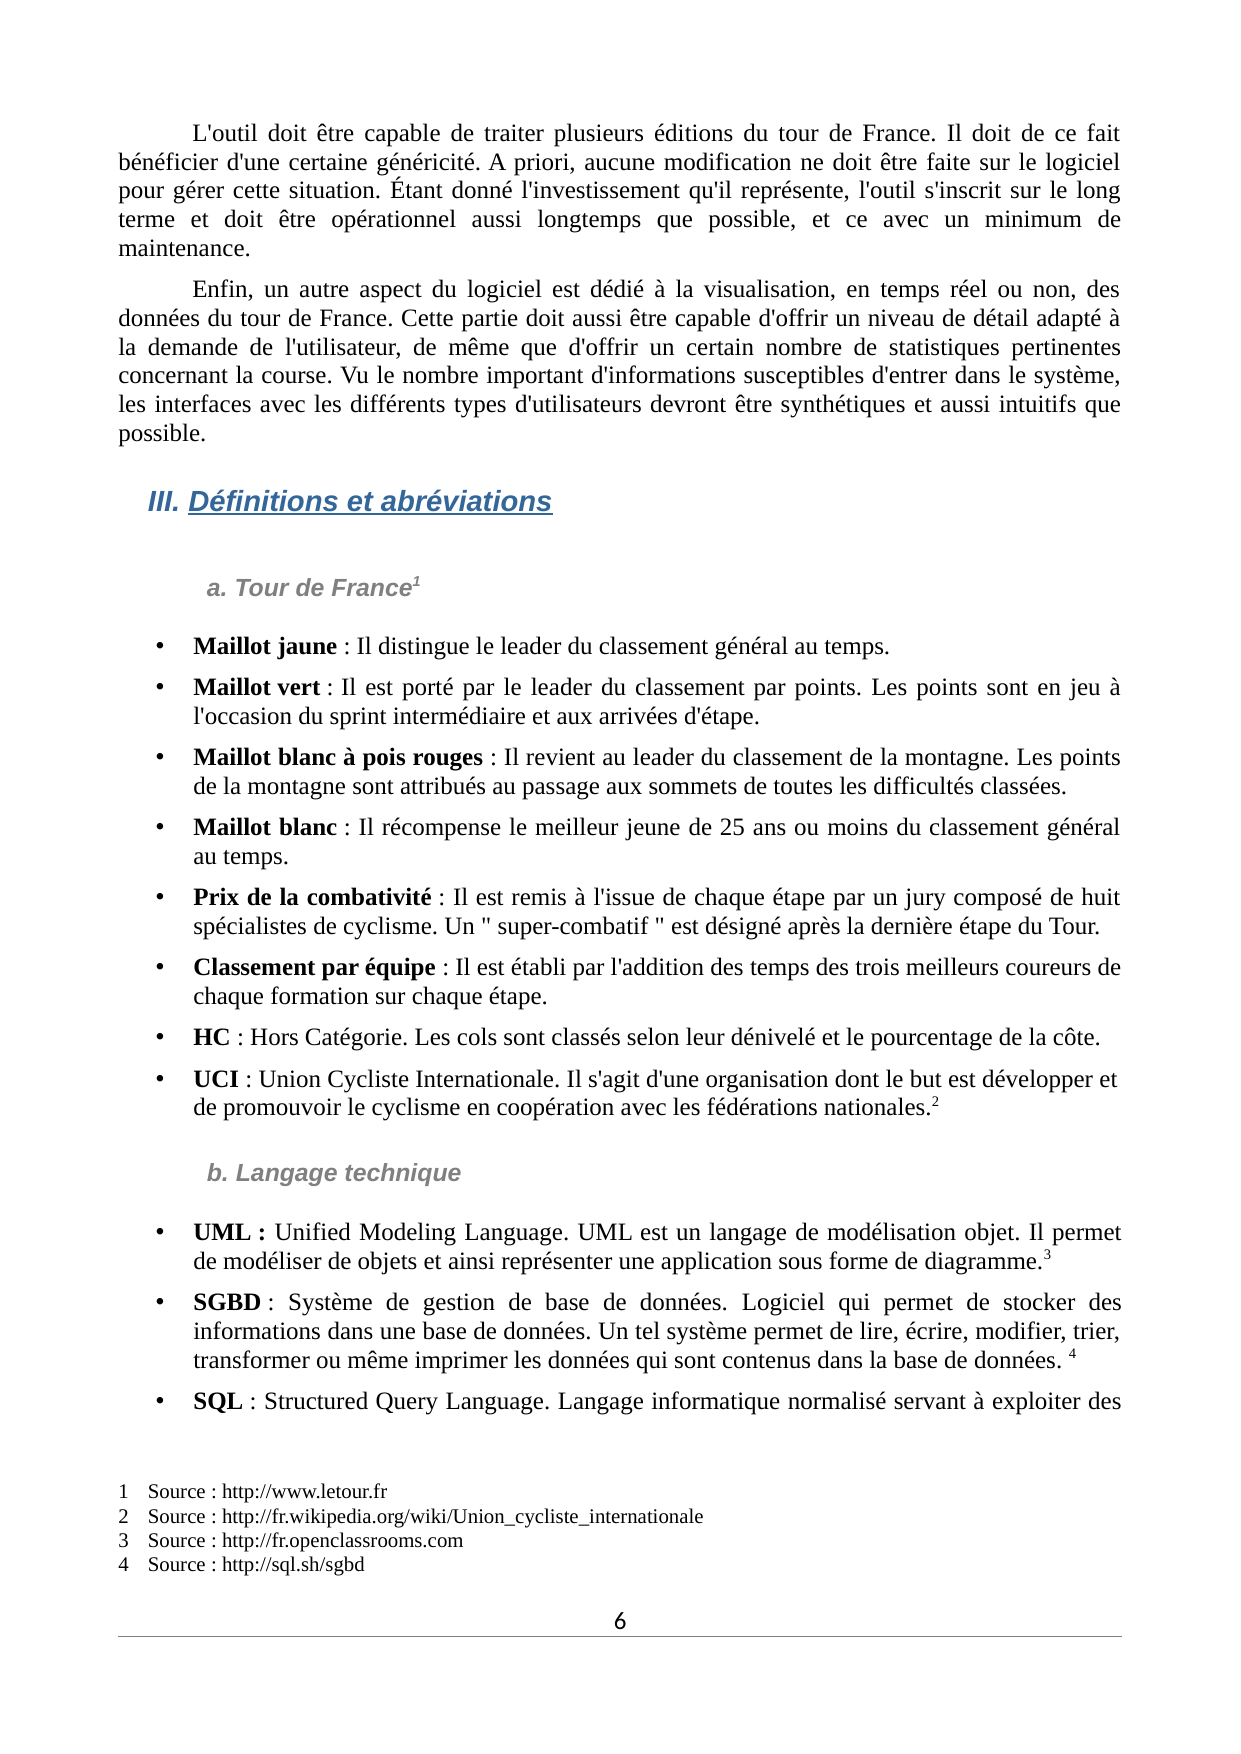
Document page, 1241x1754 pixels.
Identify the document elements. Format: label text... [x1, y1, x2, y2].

list UCI : Union Cycliste Internationale. Il s'agit d'une organisation dont le but est développer et de promouvoir le cyclisme en coopération avec les fédérations nationales. [156, 1064, 1122, 1121]
list Source : http://fr.wikipedia.org/wiki/Union_cycliste_internationale [118, 1503, 1122, 1528]
list Prix de la combativité : Il est remis à l'issue de chaque étape par un jury composé de huit spécialistes de cyclisme. Un " super-combatif " est désigné après la dernière étape du Tour. [156, 882, 1122, 940]
subtitle Tour de France [207, 573, 1122, 601]
list Maillot vert : Il est porté par le leader du classement par points. Les points sont en jeu à l'occasion du sprint intermédiaire et aux arrivées d'étape. [156, 672, 1122, 730]
text Source : http://www.letour.fr [118, 1479, 1122, 1503]
subtitle Définitions et abréviations [148, 484, 1122, 518]
subtitle Langage technique [207, 1158, 1122, 1187]
text L'outil doit être capable de traiter plusieurs éditions du tour de France. Il doit de ce fait bénéficier d'une certaine généricité. A priori, aucune modification ne doit être faite sur le logiciel pour gérer cette situation. Étant donné l'investissement qu'il représente, l'outil s'inscrit sur le long terme et doit être opérationnel aussi longtemps que possible, et ce avec un minimum de maintenance. [118, 118, 1122, 262]
list Source : http://sql.sh/sgbd [118, 1552, 1122, 1576]
list Classement par équipe : Il est établi par l'addition des temps des trois meilleurs coureurs de chaque formation sur chaque étape. [156, 952, 1122, 1010]
list UML : Unified Modeling Language. UML est un langage de modélisation objet. Il permet de modéliser de objets et ainsi représenter une application sous forme de diagramme. [156, 1217, 1122, 1275]
list Maillot jaune : Il distingue le leader du classement général au temps. [156, 631, 1122, 660]
list Maillot blanc : Il récompense le meilleur jeune de 25 ans ou moins du classement général au temps. [156, 812, 1122, 870]
list SGBD : Système de gestion de base de données. Logiciel qui permet de stocker des informations dans une base de données. Un tel système permet de lire, écrire, modifier, trier, transformer ou même imprimer les données qui sont contenus dans la base de données. [156, 1287, 1122, 1373]
list SQL : Structured Query Language. Langage informatique normalisé servant à exploiter des [156, 1386, 1122, 1415]
text Enfin, un autre aspect du logiciel est dédié à la visualisation, en temps réel ou non, des données du tour de France. Cette partie doit aussi être capable d'offrir un niveau de détail adapté à la demande de l'utilisateur, de même que d'offrir un certain nombre de statistiques pertinentes concernant la course. Vu le nombre important d'informations susceptibles d'entrer dans le système, les interfaces avec les différents types d'utilisateurs devront être synthétiques et aussi intuitifs que possible. [118, 274, 1122, 447]
list HC : Hors Catégorie. Les cols sont classés selon leur dénivelé et le pourcentage de la côte. [156, 1022, 1122, 1051]
list Maillot blanc à pois rouges : Il revient au leader du classement de la montagne. Les points de la montagne sont attribués au passage aux sommets de toutes les difficultés classées. [156, 742, 1122, 800]
list Source : http://fr.openclassrooms.com [118, 1528, 1122, 1552]
